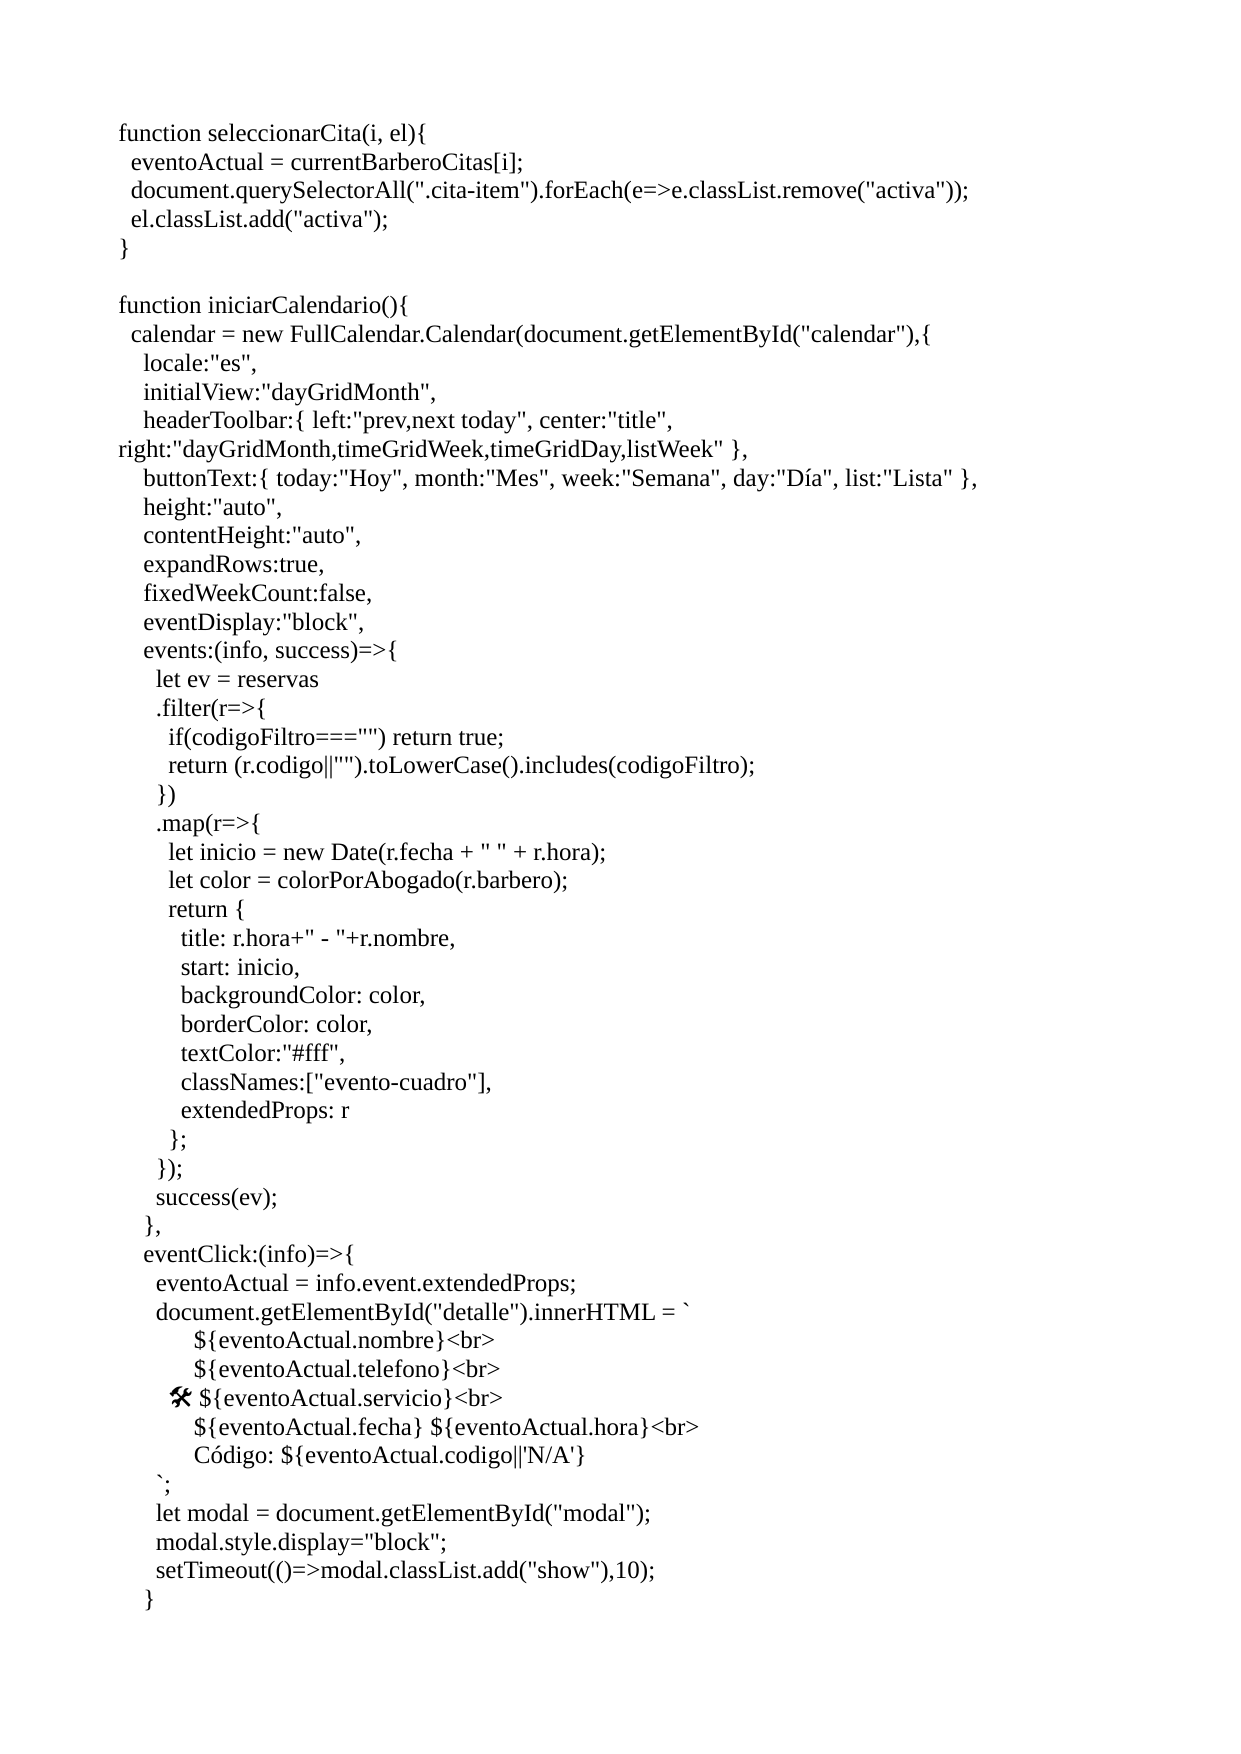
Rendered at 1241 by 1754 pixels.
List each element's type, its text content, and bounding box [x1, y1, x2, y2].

text calendar = new FullCalendar.Calendar(document.getElementById("calendar"),{ [118, 319, 1122, 348]
text contentHeight:"auto", [118, 521, 1122, 549]
text 📅 ${eventoActual.fecha} ${eventoActual.hora}<br> [118, 1412, 1122, 1441]
text success(ev); [118, 1182, 1122, 1211]
text let inicio = new Date(r.fecha + " " + r.hora); [118, 837, 1122, 866]
text start: inicio, [118, 952, 1122, 981]
text fixedWeekCount:false, [118, 578, 1122, 607]
text textColor:"#fff", [118, 1038, 1122, 1067]
text document.getElementById("detalle").innerHTML = ` [118, 1297, 1122, 1326]
text `; [118, 1469, 1122, 1498]
text document.querySelectorAll(".cita-item").forEach(e=>e.classList.remove("activa")); [118, 176, 1122, 204]
text setTimeout(()=>modal.classList.add("show"),10); [118, 1556, 1122, 1584]
text function iniciarCalendario(){ [118, 291, 1122, 319]
text backgroundColor: color, [118, 981, 1122, 1009]
text classNames:["evento-cuadro"], [118, 1067, 1122, 1096]
text title: r.hora+" - "+r.nombre, [118, 923, 1122, 952]
text buttonText:{ today:"Hoy", month:"Mes", week:"Semana", day:"Día", list:"Lista" }, [118, 463, 1122, 492]
text height:"auto", [118, 492, 1122, 521]
text if(codigoFiltro==="") return true; [118, 722, 1122, 751]
text borderColor: color, [118, 1009, 1122, 1038]
text .filter(r=>{ [118, 693, 1122, 722]
text headerToolbar:{ left:"prev,next today", center:"title", right:"dayGridMonth,timeGridWeek,timeGridDay,listWeek" }, [118, 406, 1122, 463]
text 📞 ${eventoActual.telefono}<br> [118, 1354, 1122, 1383]
text return (r.codigo||"").toLowerCase().includes(codigoFiltro); [118, 751, 1122, 779]
text return { [118, 894, 1122, 923]
text function seleccionarCita(i, el){ [118, 118, 1122, 147]
text let modal = document.getElementById("modal"); [118, 1498, 1122, 1527]
text initialView:"dayGridMonth", [118, 377, 1122, 406]
text } [118, 233, 1122, 262]
text let ev = reservas [118, 664, 1122, 693]
text }, [118, 1211, 1122, 1239]
text eventoActual = info.event.extendedProps; [118, 1268, 1122, 1297]
text eventDisplay:"block", [118, 607, 1122, 636]
text }; [118, 1124, 1122, 1153]
text modal.style.display="block"; [118, 1527, 1122, 1556]
text let color = colorPorAbogado(r.barbero); [118, 866, 1122, 894]
text 🛠️ ${eventoActual.servicio}<br> [118, 1383, 1122, 1412]
text locale:"es", [118, 348, 1122, 377]
text 📌 Código: ${eventoActual.codigo||'N/A'} [118, 1441, 1122, 1469]
text expandRows:true, [118, 549, 1122, 578]
text extendedProps: r [118, 1096, 1122, 1124]
text events:(info, success)=>{ [118, 636, 1122, 664]
text 👤 ${eventoActual.nombre}<br> [118, 1326, 1122, 1354]
text el.classList.add("activa"); [118, 204, 1122, 233]
text }) [118, 779, 1122, 808]
text .map(r=>{ [118, 808, 1122, 837]
text eventoActual = currentBarberoCitas[i]; [118, 147, 1122, 176]
text }); [118, 1153, 1122, 1182]
text } [118, 1584, 1122, 1613]
text eventClick:(info)=>{ [118, 1239, 1122, 1268]
